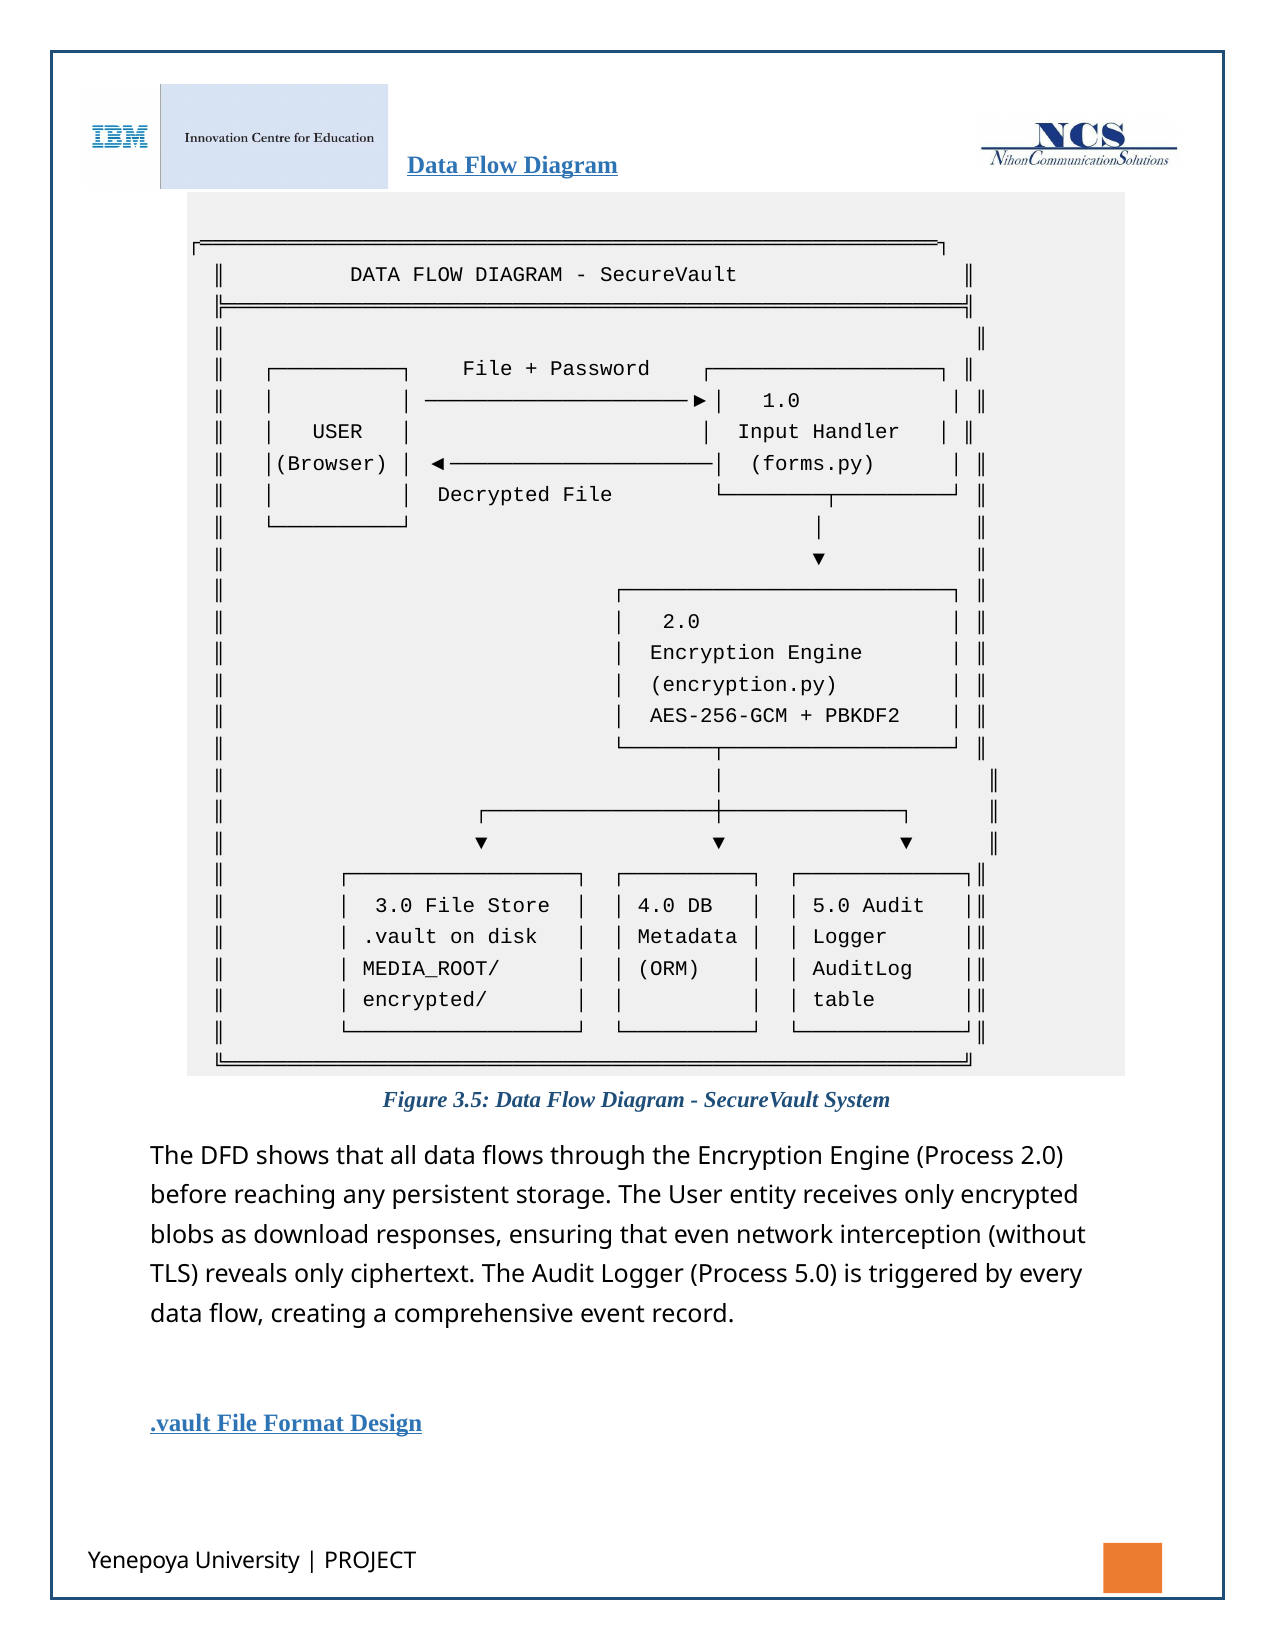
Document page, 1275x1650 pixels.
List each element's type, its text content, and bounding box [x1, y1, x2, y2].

text ║ │ 3.0 File Store │ │ 4.0 DB │ │ 5.0 Audit │║ [221, 895, 343, 918]
text .vault File Format Design [150, 1408, 1125, 1437]
text ║ DATA FLOW DIAGRAM - SecureVault ║ [187, 263, 1125, 287]
text ║ │(Browser) │ ◀─────────────────────│ (forms.py) │ ║ [187, 453, 1125, 477]
text Figure 3.5: Data Flow Diagram - SecureVault System [150, 1086, 1125, 1113]
text Data Flow Diagram [391, 150, 1125, 179]
text ║ │ │ ─────────────────────▶│ 1.0 │ ║ [221, 390, 268, 413]
text ║ │ (encryption.py) │ ║ [984, 674, 1125, 697]
text ╠═══════════════════════════════════════════════════════════╣ [187, 295, 1125, 319]
text ║ │ (encryption.py) │ ║ [957, 674, 979, 697]
text ║ │ │ ─────────────────────▶│ 1.0 │ ║ [984, 390, 1125, 413]
text ║ └───────┬──────────────────┘ ║ [187, 737, 1125, 761]
text ║ ▼ ▼ ▼ ║ [996, 832, 1125, 855]
picture [982, 113, 1185, 170]
text ║ ┌──────────────────┼──────────────┐ ║ [187, 800, 1125, 824]
text ║ ▼ ▼ ▼ ║ [221, 832, 991, 855]
text ║ │ 2.0 │ ║ [957, 611, 979, 634]
text ┌═══════════════════════════════════════════════════════════┐ [187, 192, 1125, 256]
text ║ │ │ ─────────────────────▶│ 1.0 │ ║ [269, 390, 406, 413]
text ║ ┌──────────┐ File + Password ┌──────────────────┐ ║ [187, 358, 1125, 382]
text ║ │ (encryption.py) │ ║ [619, 674, 956, 697]
text ║ │ 3.0 File Store │ │ 4.0 DB │ │ 5.0 Audit │║ [984, 895, 1125, 918]
picture [81, 84, 391, 189]
text ║ │ │ ─────────────────────▶│ 1.0 │ ║ [719, 390, 956, 413]
text ║ ▼ ║ [221, 548, 979, 571]
text ║ │ encrypted/ │ │ │ │ table │║ [187, 989, 1125, 1013]
text ║ │ 2.0 │ ║ [221, 611, 618, 634]
text ║ ║ [984, 327, 1125, 350]
text ║ ║ [221, 327, 979, 350]
text ║ │ 2.0 │ ║ [984, 611, 1125, 634]
text ║ │ MEDIA_ROOT/ │ │ (ORM) │ │ AuditLog │║ [187, 958, 1125, 982]
text ║ │ .vault on disk │ │ Metadata │ │ Logger │║ [187, 926, 1125, 950]
text ║ │ Encryption Engine │ ║ [187, 642, 1125, 666]
text ║ │ (encryption.py) │ ║ [187, 674, 216, 697]
text ║ └──────────────────┘ └──────────┘ └─────────────┘║ [187, 1021, 1125, 1045]
text ║ │ 3.0 File Store │ │ 4.0 DB │ │ 5.0 Audit │║ [619, 895, 756, 918]
text ║ ▼ ║ [187, 548, 216, 571]
text ║ │ 2.0 │ ║ [619, 611, 956, 634]
text ║ ║ [187, 327, 216, 350]
text ║ ┌──────────────────────────┐ ║ [187, 579, 1125, 603]
text ║ └──────────┘ │ ║ [187, 516, 1125, 540]
text ║ │ 3.0 File Store │ │ 4.0 DB │ │ 5.0 Audit │║ [794, 895, 968, 918]
text ║ │ (encryption.py) │ ║ [221, 674, 618, 697]
text ║ │ AES-256-GCM + PBKDF2 │ ║ [187, 705, 1125, 729]
text The DFD shows that all data flows through the Encryption Engine (Process 2.0) before reaching any persistent storage. The User entity receives only encrypted blobs as download responses, ensuring that even network interception (without TLS) reveals only ciphertext. The Audit Logger (Process 5.0) is triggered by every data flow, creating a comprehensive event record. [150, 1138, 1125, 1329]
text ║ │ 3.0 File Store │ │ 4.0 DB │ │ 5.0 Audit │║ [344, 895, 581, 918]
text ║ │ │ Decrypted File └────────┬─────────┘ ║ [187, 484, 1125, 508]
text ║ │ ║ [187, 768, 1125, 792]
text ║ │ │ ─────────────────────▶│ 1.0 │ ║ [407, 390, 718, 413]
text ╚═══════════════════════════════════════════════════════════╝ [187, 1053, 1125, 1076]
text ║ ┌──────────────────┐ ┌──────────┐ ┌─────────────┐║ [187, 863, 1125, 887]
text ║ │ 2.0 │ ║ [187, 611, 216, 634]
text ║ ▼ ║ [984, 548, 1125, 571]
text ║ ▼ ▼ ▼ ║ [187, 832, 216, 855]
text ║ │ USER │ │ Input Handler │ ║ [187, 421, 1125, 445]
